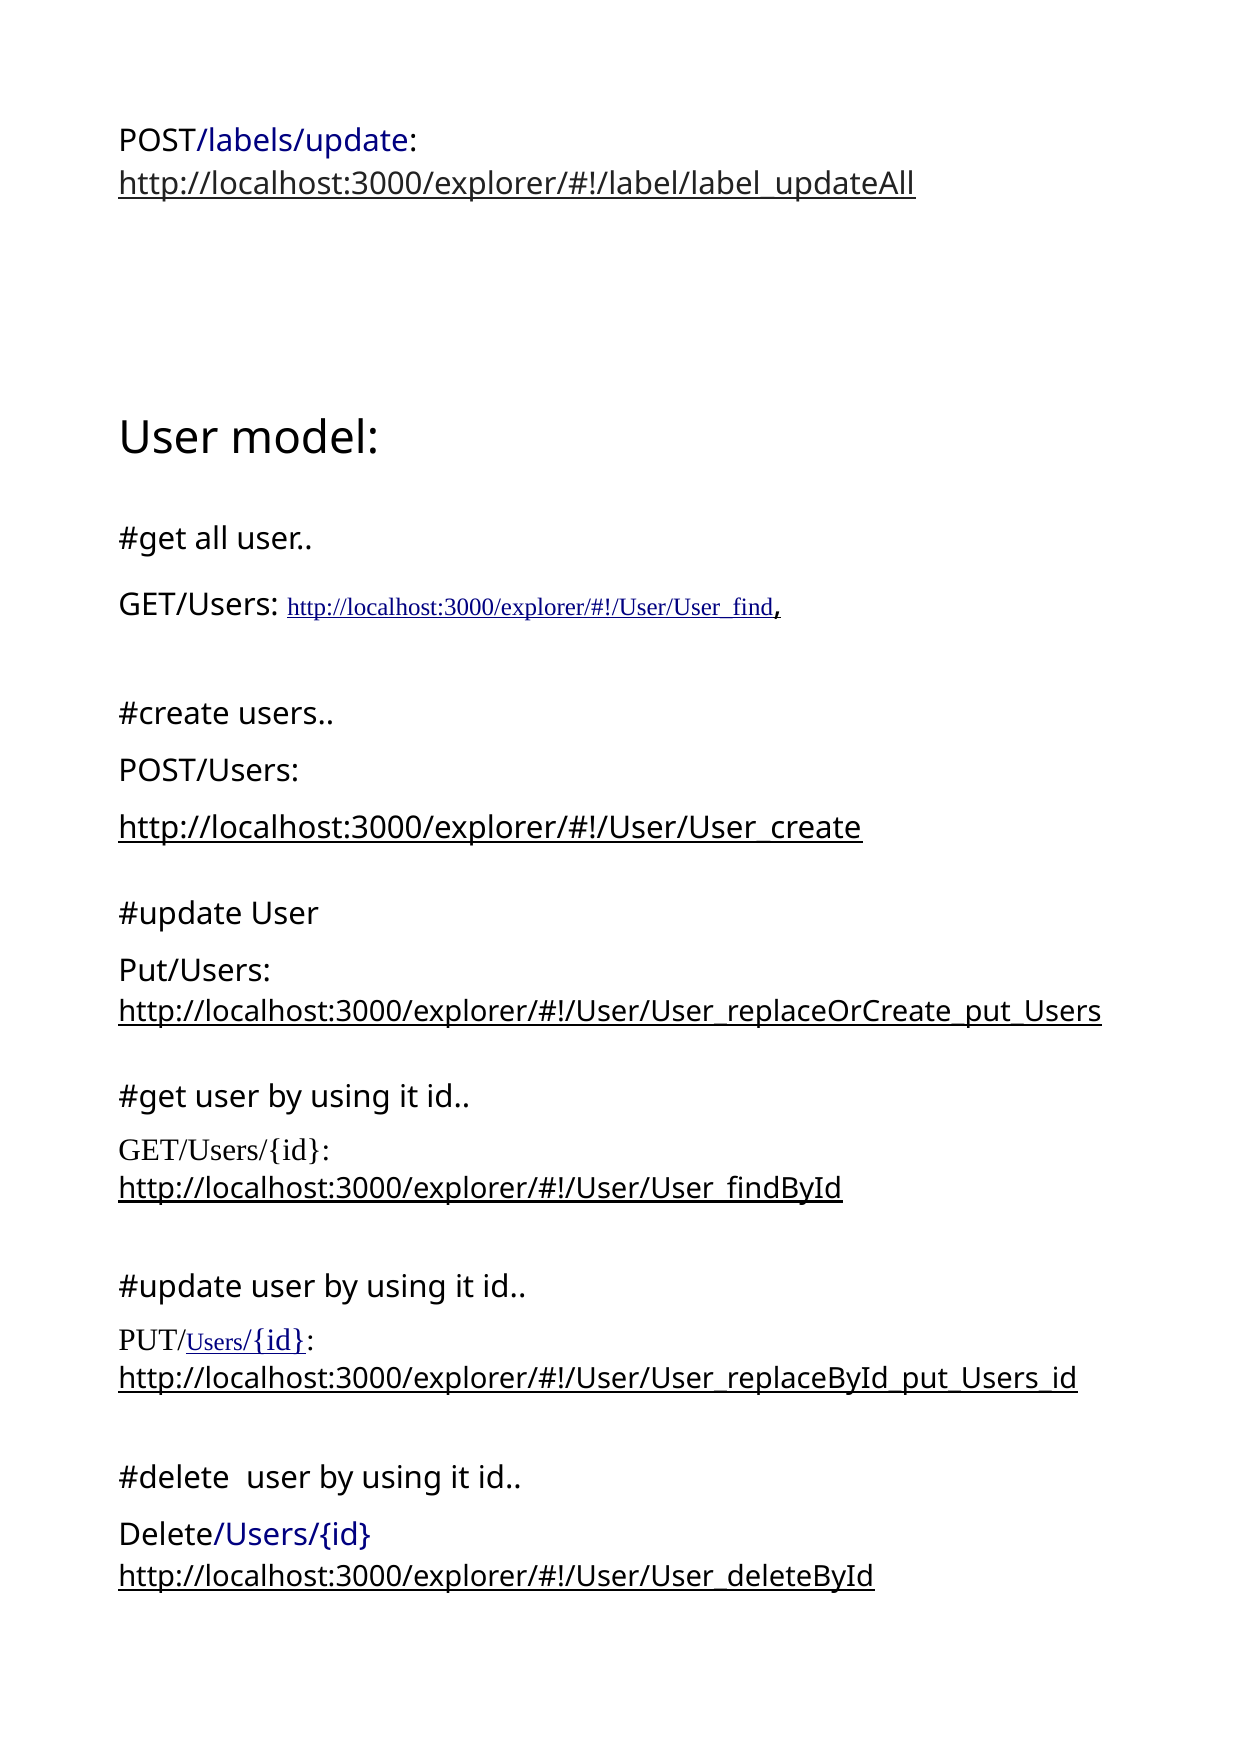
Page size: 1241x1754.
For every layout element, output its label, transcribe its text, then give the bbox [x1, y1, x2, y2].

text PUT/Users/{id}: [118, 1322, 1122, 1358]
text #update user by using it id.. [118, 1264, 1122, 1307]
text POST/Users: [118, 748, 1122, 790]
text http://localhost:3000/explorer/#!/User/User_deleteById [118, 1555, 1122, 1595]
text GET/Users/{id}: [118, 1131, 1122, 1167]
text http://localhost:3000/explorer/#!/label/label_updateAll [118, 161, 1122, 232]
text #get user by using it id.. [118, 1074, 1122, 1116]
text #get all user.. [118, 516, 1122, 559]
text #update User [118, 891, 1122, 933]
text User model: [118, 404, 1122, 467]
text http://localhost:3000/explorer/#!/User/User_create [118, 805, 1122, 876]
text Delete/Users/{id} [118, 1512, 1122, 1555]
text http://localhost:3000/explorer/#!/User/User_replaceById_put_Users_id [118, 1358, 1122, 1397]
text #delete user by using it id.. [118, 1455, 1122, 1498]
text GET/Users: http://localhost:3000/explorer/#!/User/User_find, [118, 582, 1122, 624]
text POST/labels/update: [118, 118, 1122, 161]
text #create users.. [118, 691, 1122, 733]
text Put/Users: http://localhost:3000/explorer/#!/User/User_replaceOrCreate_put_Users [118, 948, 1122, 1030]
text http://localhost:3000/explorer/#!/User/User_findById [118, 1167, 1122, 1207]
